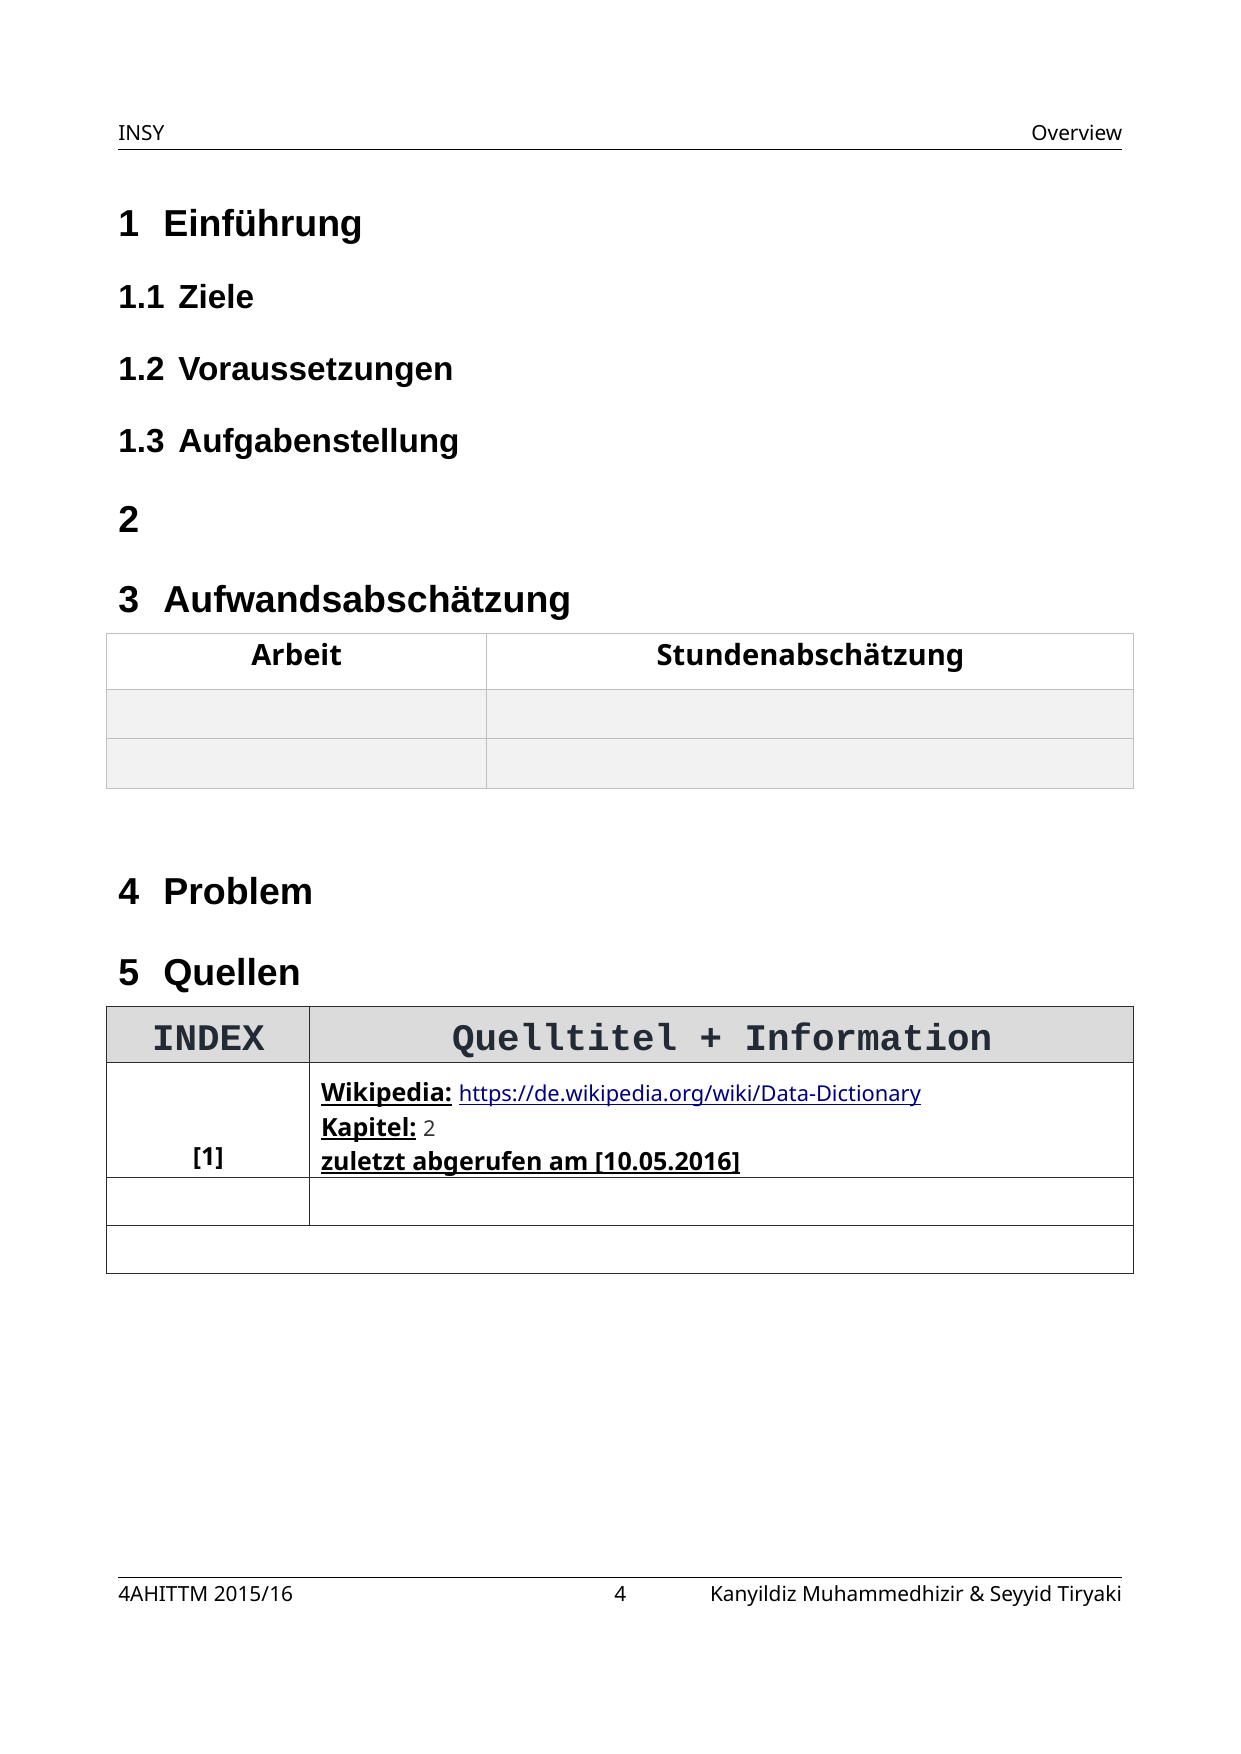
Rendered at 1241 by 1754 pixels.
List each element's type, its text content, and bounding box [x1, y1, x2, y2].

table_cell [310, 1178, 1133, 1225]
table_cell [487, 690, 1133, 738]
subtitle Aufwandsabschätzung [118, 577, 1122, 621]
table_header Quelltitel + Information [310, 1007, 1133, 1062]
table_cell [487, 739, 1133, 788]
subtitle Aufgabenstellung [118, 421, 1122, 459]
table_cell Wikipedia: https://de.wikipedia.org/wiki/Data-Dictionary Kapitel: 2 zuletzt abgerufen am [10.05.2016] [310, 1063, 1133, 1177]
subtitle Voraussetzungen [118, 349, 1122, 388]
table_cell [1] [107, 1063, 309, 1177]
table_header INDEX [107, 1007, 309, 1062]
table_cell [107, 690, 486, 738]
subtitle Problem [118, 869, 1122, 912]
subtitle Quellen [118, 950, 1122, 993]
subtitle Einführung [118, 201, 1122, 244]
table_header Stundenabschätzung [487, 634, 1133, 688]
table_cell [107, 1178, 309, 1225]
table_cell [107, 1226, 1133, 1272]
table_cell [107, 739, 486, 788]
table_header Arbeit [107, 634, 486, 688]
subtitle Ziele [118, 277, 1122, 316]
